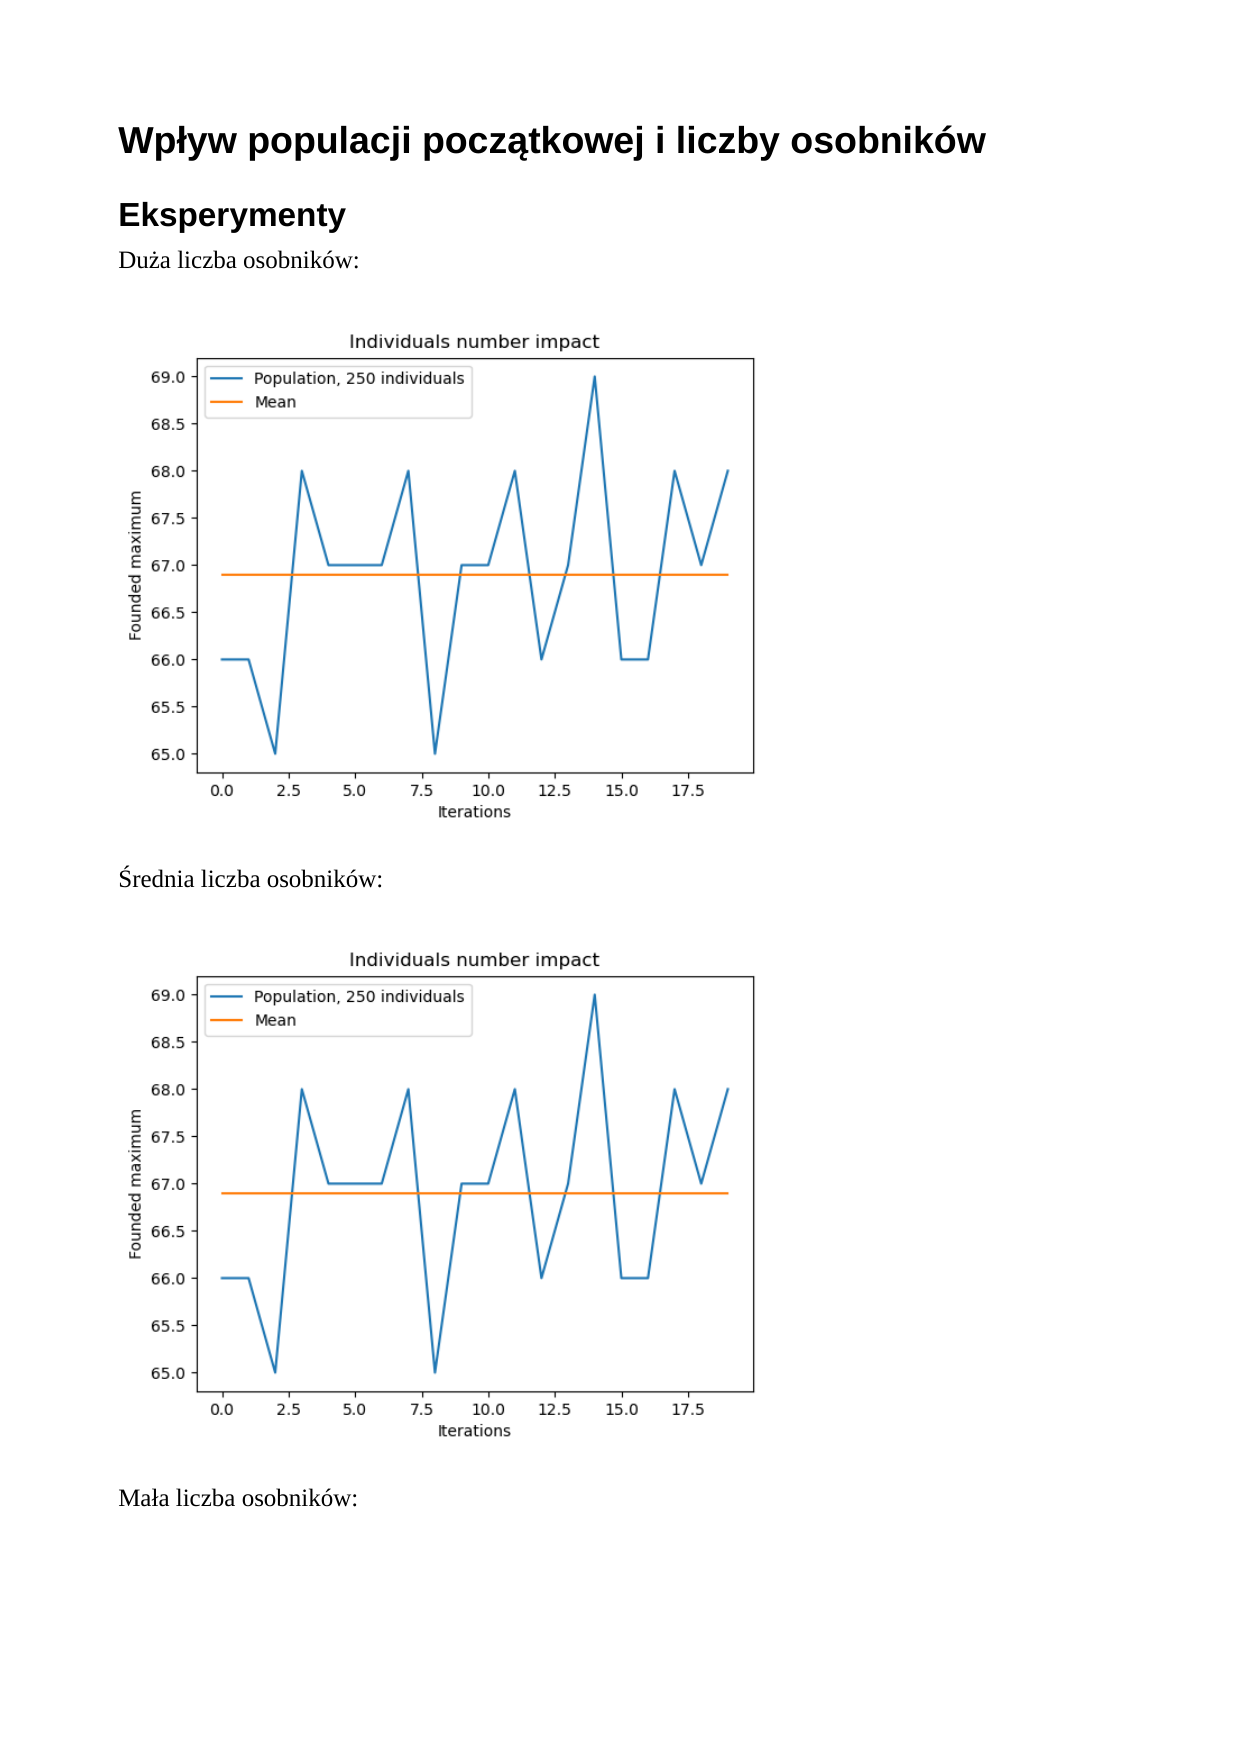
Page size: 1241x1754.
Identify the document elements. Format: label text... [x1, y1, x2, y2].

subtitle Wpływ populacji początkowej i liczby osobników [118, 118, 1122, 161]
text Mała liczba osobników: [118, 1483, 1122, 1512]
picture [107, 293, 825, 832]
text Duża liczba osobników: [118, 246, 1122, 274]
subtitle Eksperymenty [118, 194, 1122, 233]
text Średnia liczba osobników: [118, 864, 1122, 893]
picture [107, 912, 825, 1451]
